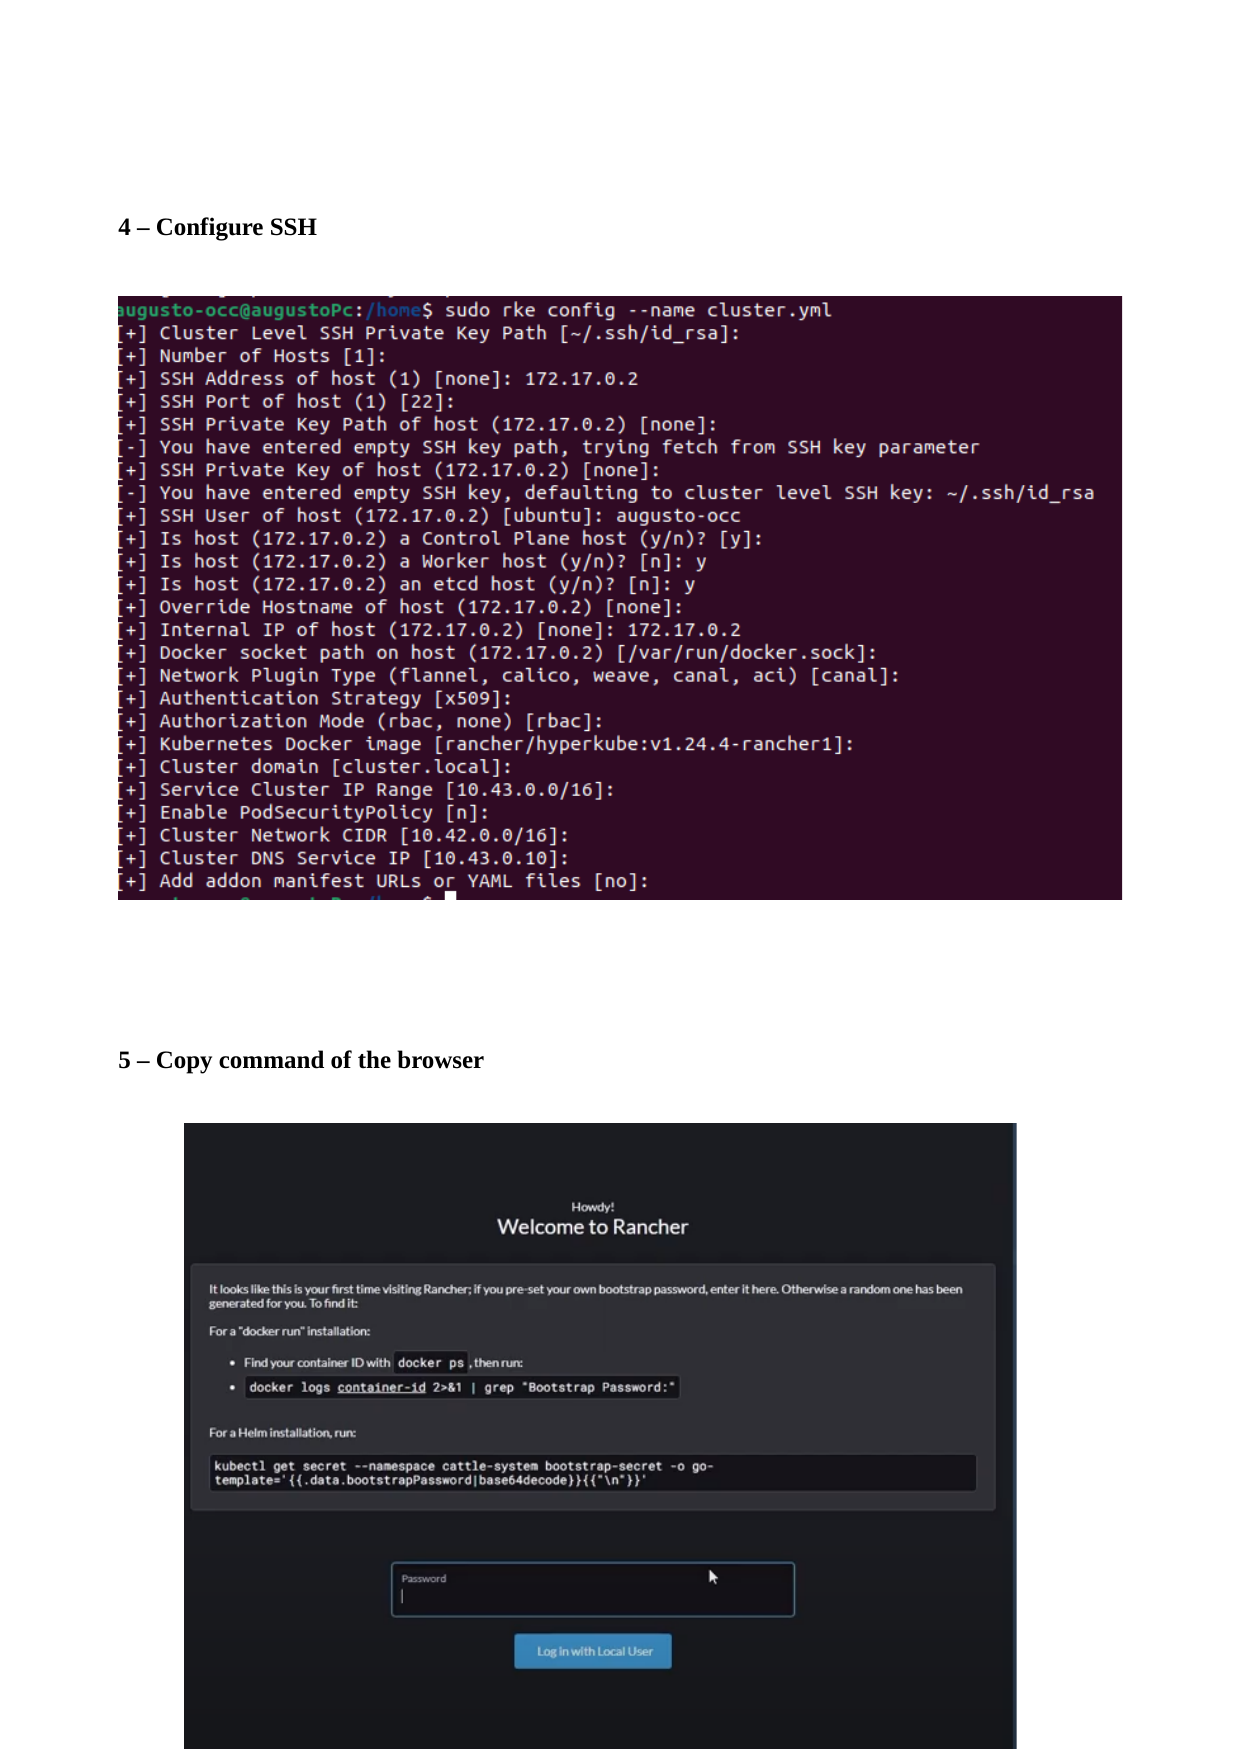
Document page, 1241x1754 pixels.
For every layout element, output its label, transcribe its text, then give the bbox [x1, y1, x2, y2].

text 4 – Configure SSH [118, 212, 1122, 241]
text 5 – Copy command of the browser [118, 1046, 1122, 1074]
picture [184, 1123, 1017, 1749]
picture [118, 296, 1123, 900]
